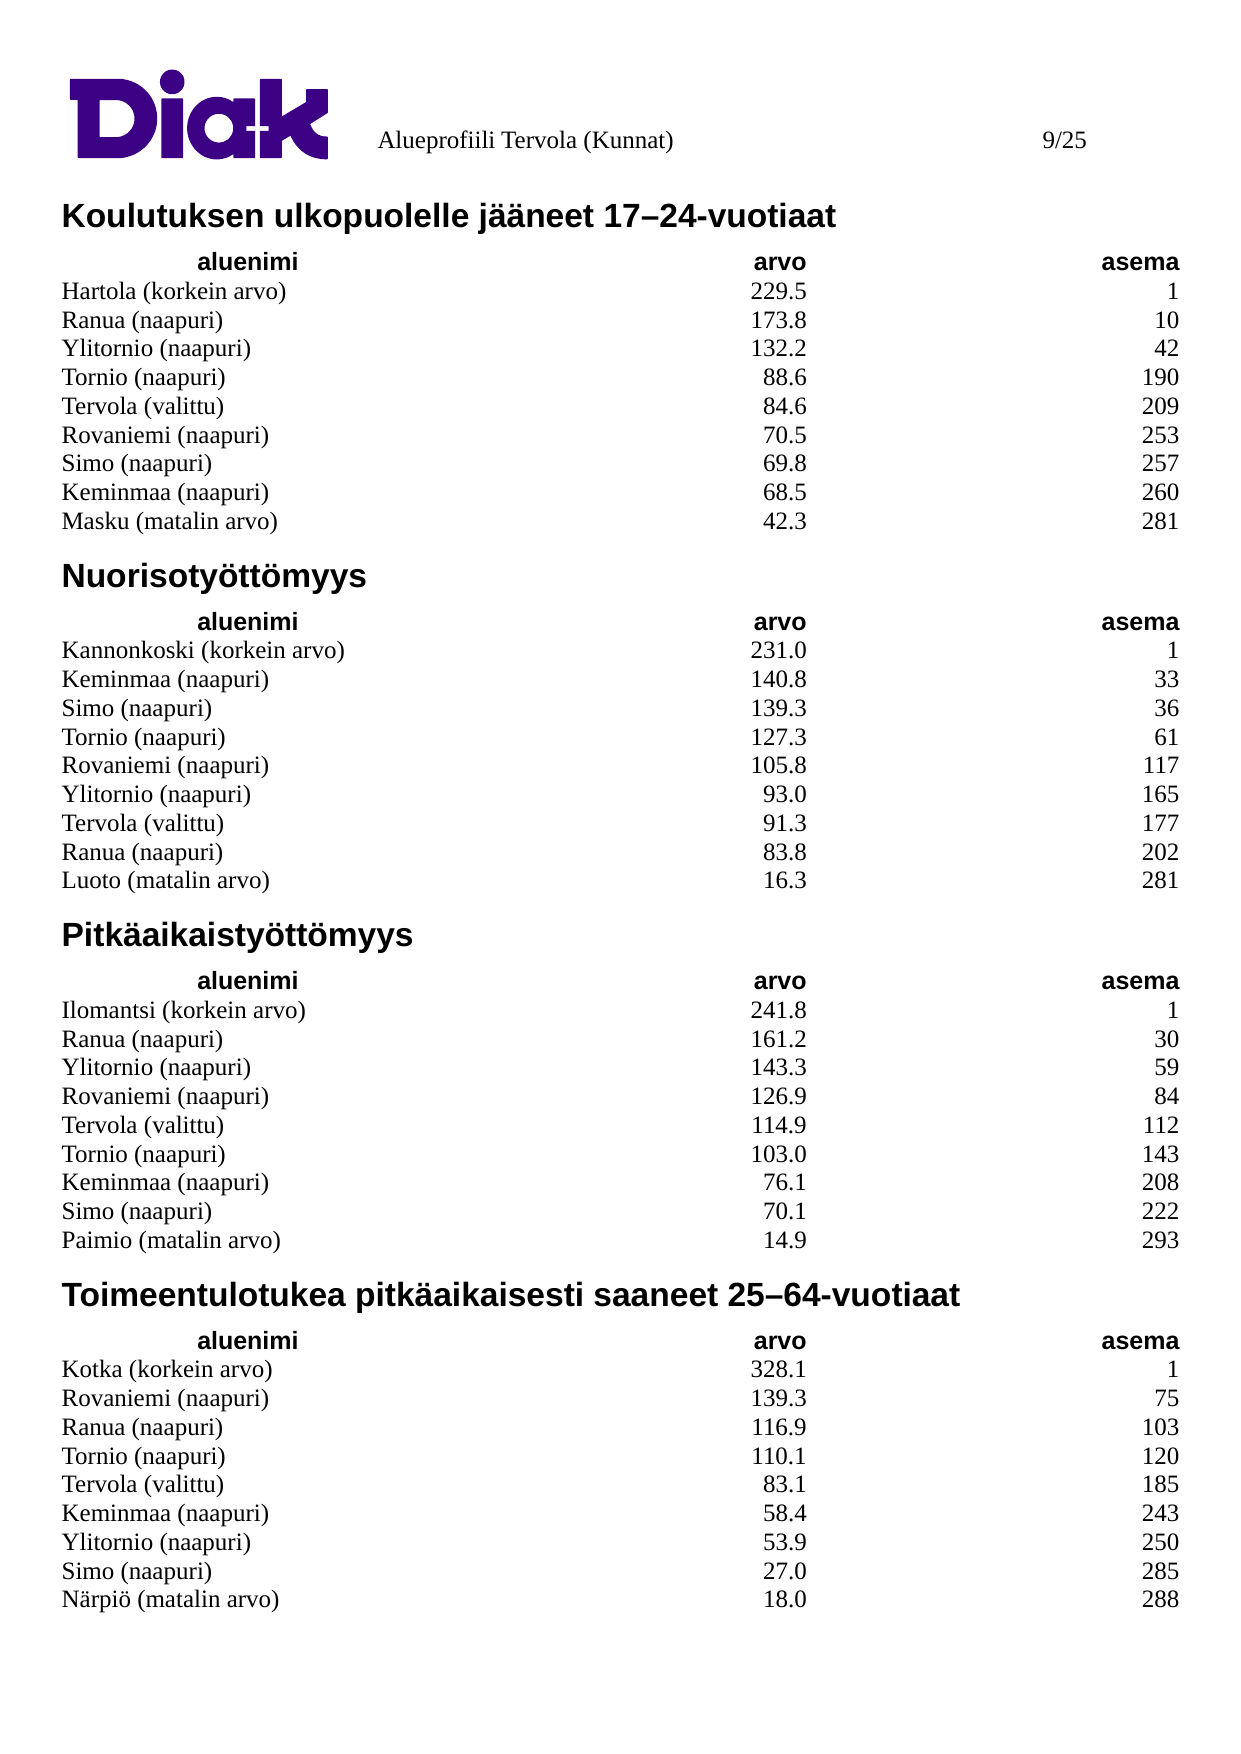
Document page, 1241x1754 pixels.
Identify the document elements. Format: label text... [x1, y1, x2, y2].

table_cell 281 [806, 866, 1179, 894]
table_cell 257 [806, 449, 1179, 477]
table_cell 75 [806, 1383, 1179, 1412]
table_cell 132.2 [434, 334, 806, 362]
table_cell Keminmaa (naapuri) [61, 664, 434, 693]
table_cell 243 [806, 1498, 1179, 1527]
table_cell 103 [806, 1412, 1179, 1441]
table_cell 33 [806, 664, 1179, 693]
table_header arvo [434, 966, 806, 995]
table_cell Ranua (naapuri) [61, 1024, 434, 1052]
table_cell 93.0 [434, 779, 806, 808]
table_cell 120 [806, 1441, 1179, 1469]
table_cell 53.9 [434, 1527, 806, 1556]
table_cell 36 [806, 693, 1179, 722]
table_cell Tornio (naapuri) [61, 722, 434, 751]
table_cell 58.4 [434, 1498, 806, 1527]
table_header arvo [434, 247, 806, 276]
table_cell 91.3 [434, 808, 806, 837]
table_cell 139.3 [434, 1383, 806, 1412]
table_cell 16.3 [434, 866, 806, 894]
table_cell Tornio (naapuri) [61, 1139, 434, 1167]
table_cell Simo (naapuri) [61, 693, 434, 722]
table_header asema [806, 1326, 1179, 1354]
table_header aluenimi [61, 247, 434, 276]
table_cell Ylitornio (naapuri) [61, 1053, 434, 1081]
table_cell 209 [806, 391, 1179, 420]
table_cell 140.8 [434, 664, 806, 693]
table_cell 177 [806, 808, 1179, 837]
table_cell 59 [806, 1053, 1179, 1081]
table_cell Rovaniemi (naapuri) [61, 1383, 434, 1412]
subtitle Nuorisotyöttömyys [61, 556, 1179, 594]
table_cell Ranua (naapuri) [61, 305, 434, 333]
table_cell Ylitornio (naapuri) [61, 334, 434, 362]
table_cell 173.8 [434, 305, 806, 333]
table_cell 88.6 [434, 362, 806, 391]
table_cell Keminmaa (naapuri) [61, 1168, 434, 1196]
table_cell 165 [806, 779, 1179, 808]
table_header asema [806, 247, 1179, 276]
table_cell 69.8 [434, 449, 806, 477]
table_cell Kannonkoski (korkein arvo) [61, 636, 434, 664]
table_cell 68.5 [434, 477, 806, 506]
table_cell 143 [806, 1139, 1179, 1167]
table_cell Ranua (naapuri) [61, 837, 434, 866]
table_cell Kotka (korkein arvo) [61, 1355, 434, 1383]
table_cell 103.0 [434, 1139, 806, 1167]
table_cell Ilomantsi (korkein arvo) [61, 995, 434, 1024]
table_cell 83.8 [434, 837, 806, 866]
table_cell 328.1 [434, 1355, 806, 1383]
table_header arvo [434, 607, 806, 636]
table_cell Tervola (valittu) [61, 1110, 434, 1139]
table_header aluenimi [61, 1326, 434, 1354]
table_cell Simo (naapuri) [61, 1556, 434, 1584]
table_cell 281 [806, 506, 1179, 535]
table_cell Tervola (valittu) [61, 808, 434, 837]
table_cell Ranua (naapuri) [61, 1412, 434, 1441]
table_cell 161.2 [434, 1024, 806, 1052]
subtitle Toimeentulotukea pitkäaikaisesti saaneet 25–64-vuotiaat [61, 1274, 1179, 1313]
table_cell 208 [806, 1168, 1179, 1196]
table_cell Keminmaa (naapuri) [61, 1498, 434, 1527]
table_cell 14.9 [434, 1225, 806, 1254]
table_cell 61 [806, 722, 1179, 751]
table_cell 285 [806, 1556, 1179, 1584]
table_cell 139.3 [434, 693, 806, 722]
table_cell 1 [806, 276, 1179, 305]
table_cell Tornio (naapuri) [61, 362, 434, 391]
table_cell 105.8 [434, 751, 806, 779]
table_cell 222 [806, 1196, 1179, 1225]
table_header asema [806, 966, 1179, 995]
table_cell 10 [806, 305, 1179, 333]
table_cell 114.9 [434, 1110, 806, 1139]
table_cell 42 [806, 334, 1179, 362]
table_cell Rovaniemi (naapuri) [61, 1081, 434, 1110]
table_cell 116.9 [434, 1412, 806, 1441]
table_cell 30 [806, 1024, 1179, 1052]
table_cell 83.1 [434, 1470, 806, 1498]
table_cell 127.3 [434, 722, 806, 751]
table_cell Keminmaa (naapuri) [61, 477, 434, 506]
table_cell Tervola (valittu) [61, 1470, 434, 1498]
table_cell 112 [806, 1110, 1179, 1139]
table_cell 253 [806, 420, 1179, 448]
table_cell Simo (naapuri) [61, 449, 434, 477]
table_header aluenimi [61, 607, 434, 636]
table_cell Simo (naapuri) [61, 1196, 434, 1225]
table_cell 27.0 [434, 1556, 806, 1584]
table_cell 1 [806, 636, 1179, 664]
table_header asema [806, 607, 1179, 636]
table_cell 250 [806, 1527, 1179, 1556]
table_cell Paimio (matalin arvo) [61, 1225, 434, 1254]
table_cell 241.8 [434, 995, 806, 1024]
table_cell 70.5 [434, 420, 806, 448]
subtitle Koulutuksen ulkopuolelle jääneet 17–24-vuotiaat [61, 196, 1179, 235]
table_cell 76.1 [434, 1168, 806, 1196]
table_header aluenimi [61, 966, 434, 995]
table_cell Tervola (valittu) [61, 391, 434, 420]
table_cell 84.6 [434, 391, 806, 420]
table_cell 229.5 [434, 276, 806, 305]
table_cell 293 [806, 1225, 1179, 1254]
table_cell 143.3 [434, 1053, 806, 1081]
table_cell Luoto (matalin arvo) [61, 866, 434, 894]
table_cell 70.1 [434, 1196, 806, 1225]
table_cell 231.0 [434, 636, 806, 664]
table_cell 190 [806, 362, 1179, 391]
table_cell Rovaniemi (naapuri) [61, 751, 434, 779]
table_cell Ylitornio (naapuri) [61, 779, 434, 808]
table_cell 117 [806, 751, 1179, 779]
table_cell Hartola (korkein arvo) [61, 276, 434, 305]
table_cell Tornio (naapuri) [61, 1441, 434, 1469]
table_cell Masku (matalin arvo) [61, 506, 434, 535]
table_cell 84 [806, 1081, 1179, 1110]
table_cell 42.3 [434, 506, 806, 535]
table_cell 202 [806, 837, 1179, 866]
table_cell Rovaniemi (naapuri) [61, 420, 434, 448]
table_cell 110.1 [434, 1441, 806, 1469]
table_header arvo [434, 1326, 806, 1354]
table_cell 126.9 [434, 1081, 806, 1110]
table_cell 288 [806, 1585, 1179, 1613]
table_cell Ylitornio (naapuri) [61, 1527, 434, 1556]
table_cell Närpiö (matalin arvo) [61, 1585, 434, 1613]
table_cell 1 [806, 995, 1179, 1024]
table_cell 18.0 [434, 1585, 806, 1613]
table_cell 260 [806, 477, 1179, 506]
table_cell 1 [806, 1355, 1179, 1383]
subtitle Pitkäaikaistyöttömyys [61, 915, 1179, 954]
table_cell 185 [806, 1470, 1179, 1498]
